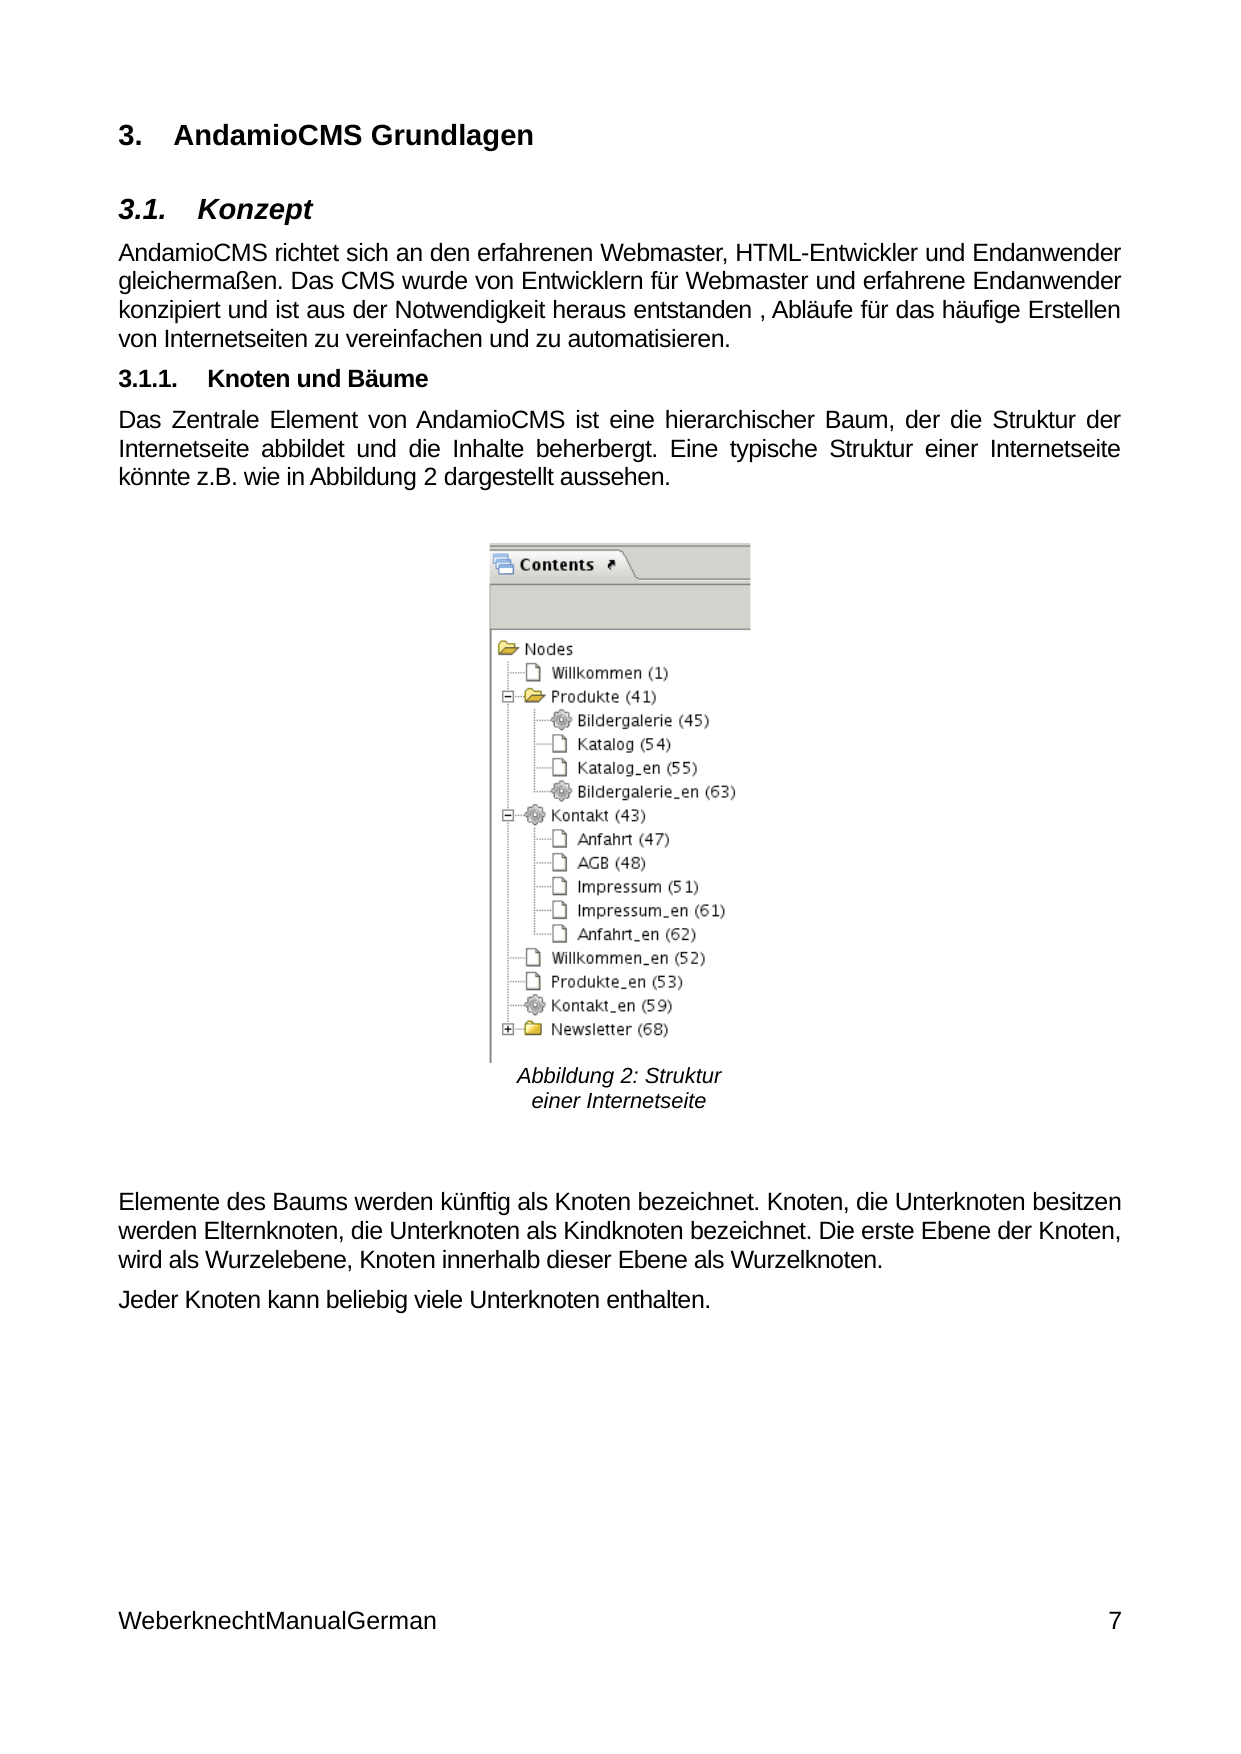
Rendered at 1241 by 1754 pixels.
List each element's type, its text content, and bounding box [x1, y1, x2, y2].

text Das Zentrale Element von AndamioCMS ist eine hierarchischer Baum, der die Struktur der Internetseite abbildet und die Inhalte beherbergt. Eine typische Struktur einer Internetseite könnte z.B. wie in Abbildung 2 dargestellt aussehen. [118, 405, 1122, 491]
subtitle AndamioCMS Grundlagen [118, 118, 1122, 152]
subtitle Konzept [118, 192, 1122, 226]
text Abbildung 2: Struktur einer Internetseite [489, 1063, 751, 1113]
picture [489, 543, 751, 1063]
text Elemente des Baums werden künftig als Knoten bezeichnet. Knoten, die Unterknoten besitzen werden Elternknoten, die Unterknoten als Kindknoten bezeichnet. Die erste Ebene der Knoten, wird als Wurzelebene, Knoten innerhalb dieser Ebene als Wurzelknoten. [118, 1187, 1122, 1273]
text Jeder Knoten kann beliebig viele Unterknoten enthalten. [118, 1285, 1122, 1314]
subtitle Knoten und Bäume [118, 364, 1122, 393]
text AndamioCMS richtet sich an den erfahrenen Webmaster, HTML-Entwickler und Endanwender gleichermaßen. Das CMS wurde von Entwicklern für Webmaster und erfahrene Endanwender konzipiert und ist aus der Notwendigkeit heraus entstanden , Abläufe für das häufige Erstellen von Internetseiten zu vereinfachen und zu automatisieren. [118, 237, 1122, 352]
